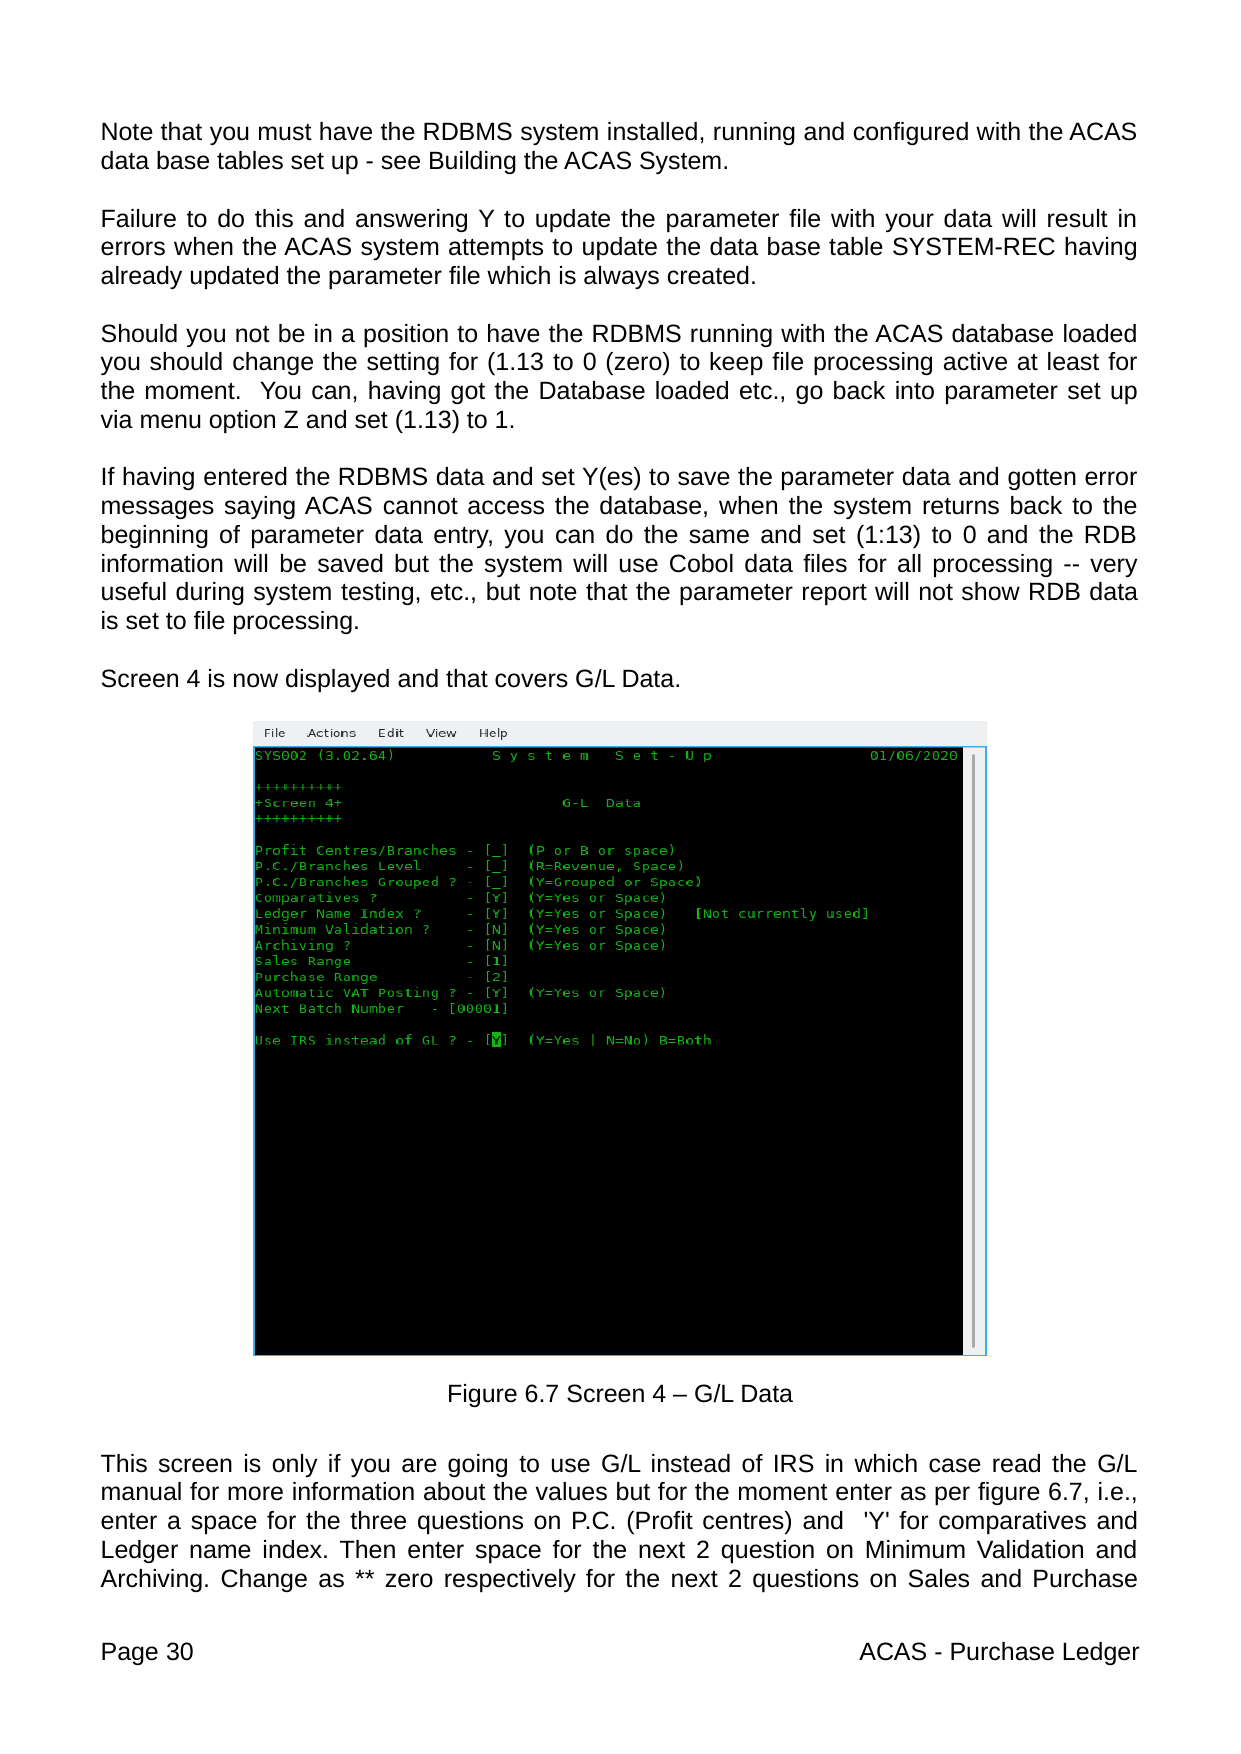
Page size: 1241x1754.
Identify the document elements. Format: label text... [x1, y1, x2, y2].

text Note that you must have the RDBMS system installed, running and configured with the ACAS data base tables set up - see Building the ACAS System. [100, 117, 1140, 175]
text This screen is only if you are going to use G/L instead of IRS in which case read the G/L manual for more information about the values but for the moment enter as per figure 6.7, i.e., enter a space for the three questions on P.C. (Profit centres) and 'Y' for comparatives and Ledger name index. Then enter space for the next 2 question on Minimum Validation and Archiving. Change as ** zero respectively for the next 2 questions on Sales and Purchase [100, 1448, 1140, 1592]
text If having entered the RDBMS data and set Y(es) to save the parameter data and gotten error messages saying ACAS cannot access the database, when the system returns back to the beginning of parameter data entry, you can do the same and set (1:13) to 0 and the RDB information will be saved but the system will use Cobol data files for all processing -- very useful during system testing, etc., but note that the parameter report will not show RDB data is set to file processing. [100, 462, 1140, 635]
text Figure 6.7 Screen 4 – G/L Data [100, 1378, 1140, 1407]
text Failure to do this and answering Y to update the parameter file with your data will result in errors when the ACAS system attempts to update the data base table SYSTEM-REC having already updated the parameter file which is always created. [100, 203, 1140, 290]
picture [253, 721, 988, 1356]
text Should you not be in a position to have the RDBMS running with the ACAS database loaded you should change the setting for (1.13 to 0 (zero) to keep file processing active at least for the moment. You can, having got the Database loaded etc., go back into parameter set up via menu option Z and set (1.13) to 1. [100, 318, 1140, 433]
text Screen 4 is now displayed and that covers G/L Data. [100, 663, 1140, 692]
